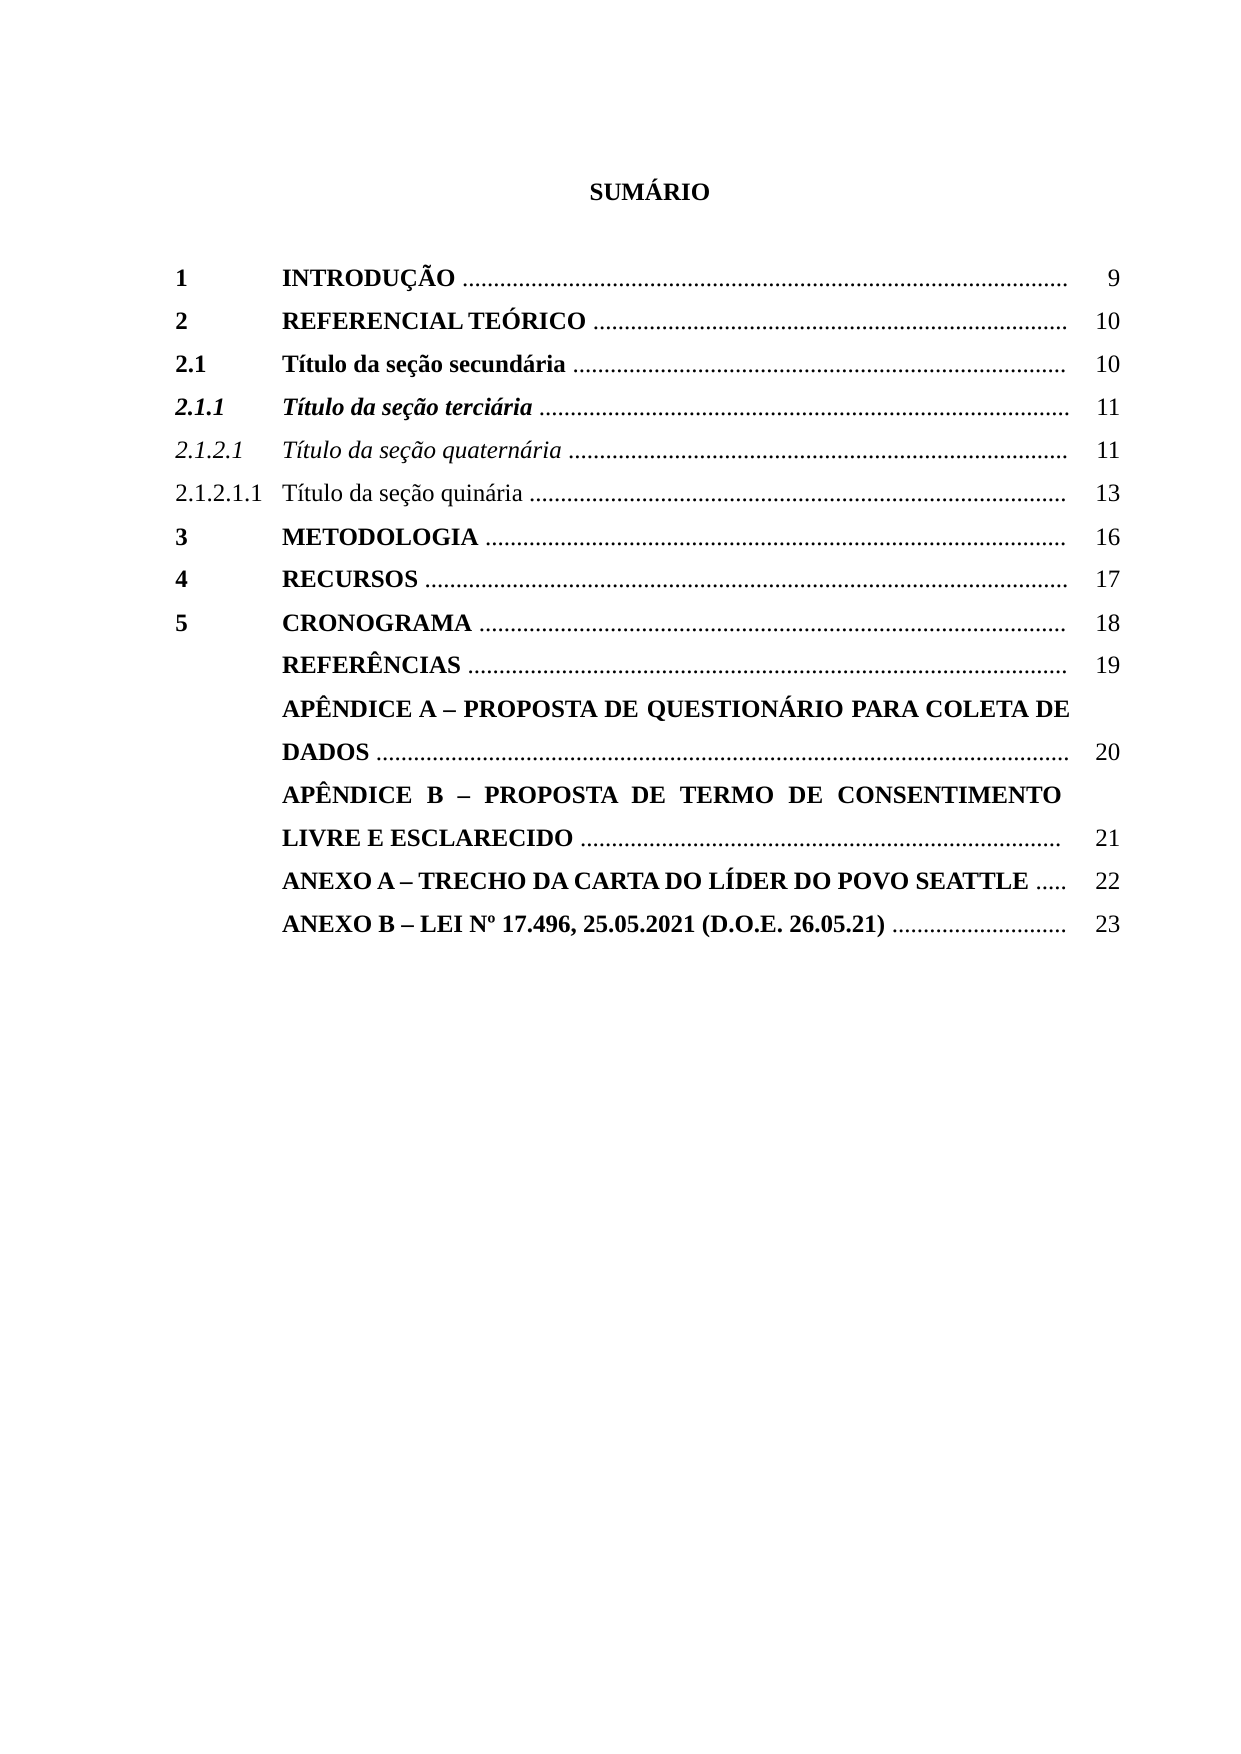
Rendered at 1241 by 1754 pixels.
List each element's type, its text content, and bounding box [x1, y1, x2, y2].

table_cell REFERÊNCIAS ................................................................................................ [282, 651, 1071, 694]
table_cell 17 [1071, 565, 1120, 608]
table_header 9 [1071, 264, 1120, 306]
table_cell 21 [1071, 780, 1120, 866]
table_cell APÊNDICE B – PROPOSTA DE TERMO DE CONSENTIMENTO LIVRE E ESCLARECIDO ............................................................................. [282, 780, 1071, 866]
table_cell 5 [175, 608, 282, 651]
table_cell METODOLOGIA ............................................................................................. [282, 522, 1071, 564]
text SUMÁRIO [177, 177, 1122, 206]
table_cell CRONOGRAMA .............................................................................................. [282, 608, 1071, 651]
table_cell Título da seção terciária ..................................................................................... [282, 393, 1071, 436]
table_cell 2.1.2.1 [175, 436, 282, 478]
table_cell ANEXO B – LEI Nº 17.496, 25.05.2021 (D.O.E. 26.05.21) ............................ [282, 909, 1071, 952]
table_cell 20 [1071, 694, 1120, 780]
table_cell Título da seção secundária ............................................................................... [282, 350, 1071, 392]
table_cell 16 [1071, 522, 1120, 564]
table_cell 11 [1071, 436, 1120, 478]
table_cell [175, 866, 282, 909]
table_cell 2 [175, 306, 282, 349]
table_cell 23 [1071, 909, 1120, 952]
table_cell [175, 694, 282, 780]
table_cell 18 [1071, 608, 1120, 651]
table_cell 3 [175, 522, 282, 564]
table_cell Título da seção quaternária ................................................................................ [282, 436, 1071, 478]
table_cell [175, 909, 282, 952]
table_cell 2.1.1 [175, 393, 282, 436]
table_cell Título da seção quinária ...................................................................................... [282, 479, 1071, 522]
table_cell ANEXO A – TRECHO DA CARTA DO LÍDER DO POVO SEATTLE ..... [282, 866, 1071, 909]
table_cell 2.1.2.1.1 [175, 479, 282, 522]
table_header 1 [175, 264, 282, 306]
table_cell 10 [1071, 306, 1120, 349]
table_header INTRODUÇÃO ................................................................................................. [282, 264, 1071, 306]
table_cell APÊNDICE A – PROPOSTA DE QUESTIONÁRIO PARA COLETA DE DADOS ............................................................................................................... [282, 694, 1071, 780]
table_cell 22 [1071, 866, 1120, 909]
table_cell 11 [1071, 393, 1120, 436]
table_cell 13 [1071, 479, 1120, 522]
table_cell 19 [1071, 651, 1120, 694]
table_cell [175, 780, 282, 866]
table_cell 2.1 [175, 350, 282, 392]
table_cell [175, 651, 282, 694]
table_cell REFERENCIAL TEÓRICO ............................................................................ [282, 306, 1071, 349]
table_cell 10 [1071, 350, 1120, 392]
table_cell 4 [175, 565, 282, 608]
table_cell RECURSOS ....................................................................................................... [282, 565, 1071, 608]
